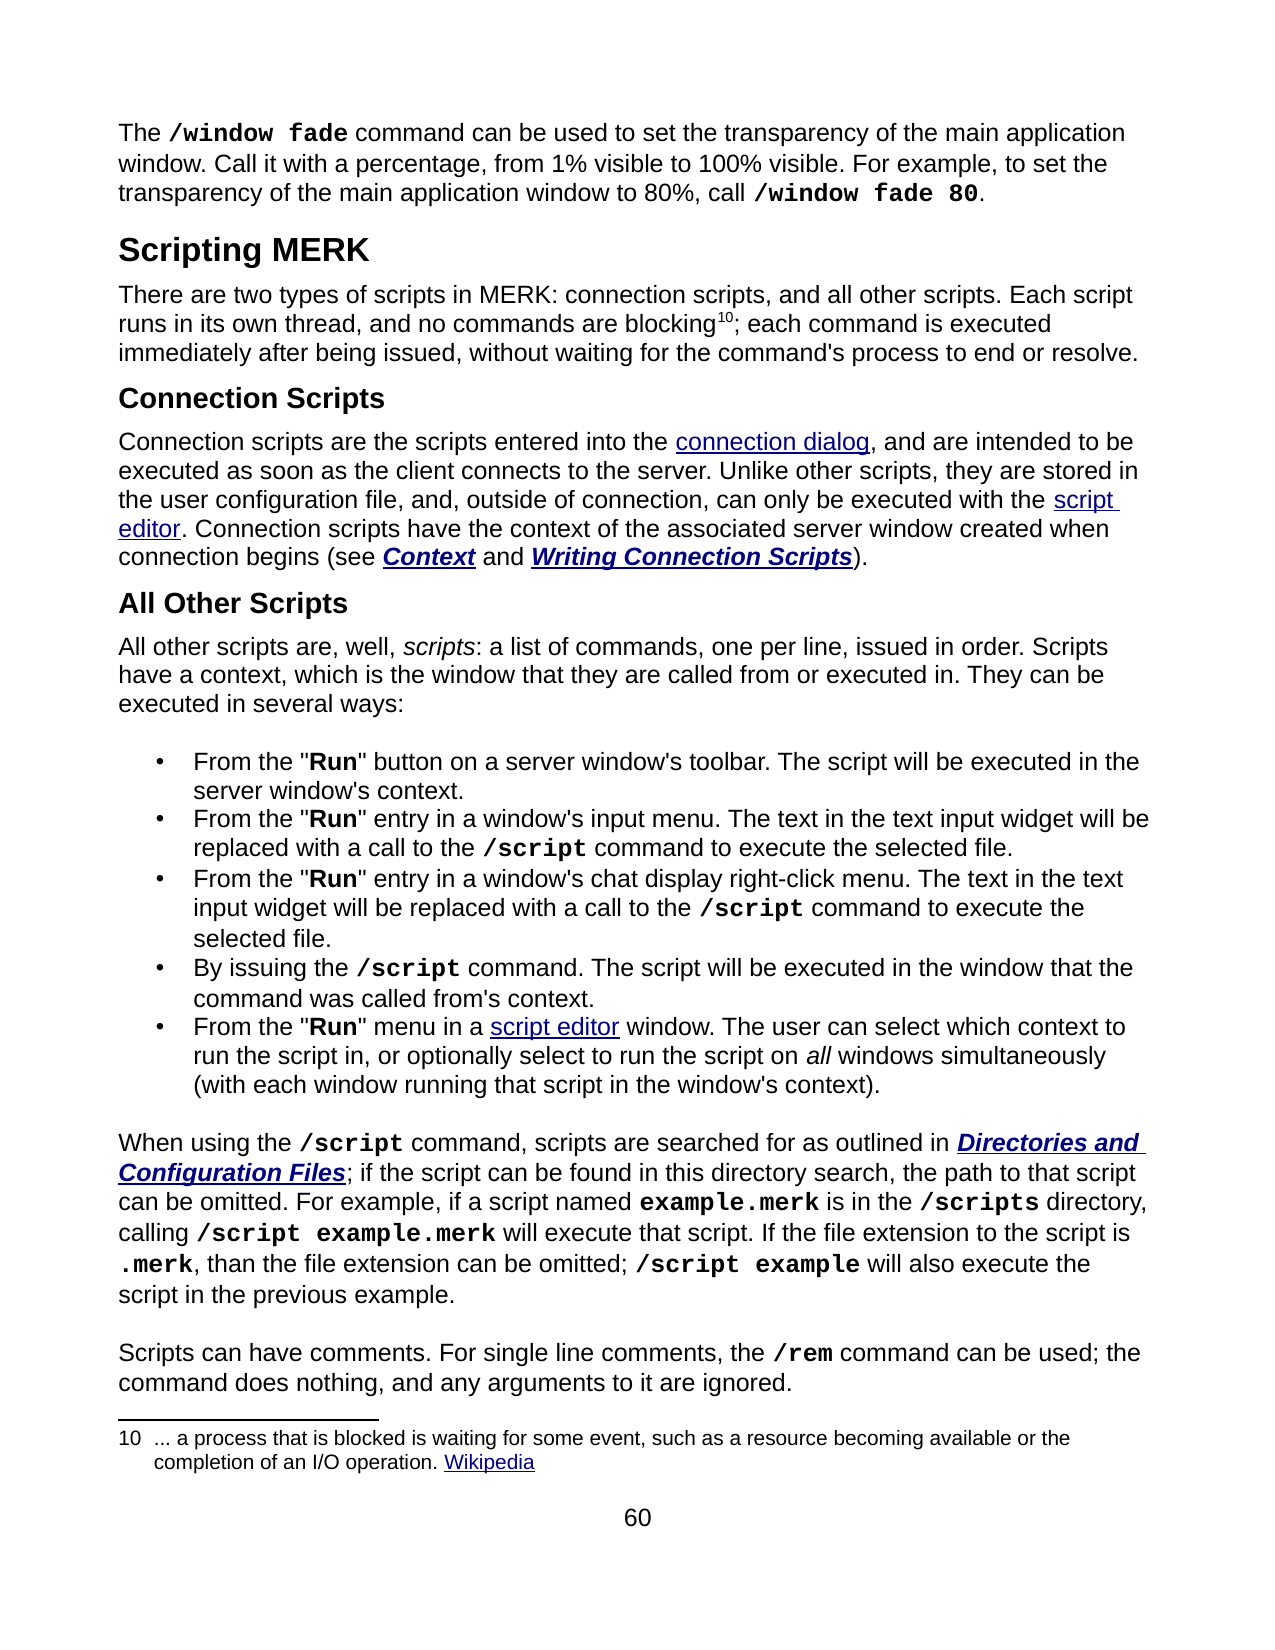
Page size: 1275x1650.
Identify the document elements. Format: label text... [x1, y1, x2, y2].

list By issuing the /script command. The script will be executed in the window that the command was called from's context. [156, 953, 1157, 1012]
text When using the /script command, scripts are searched for as outlined in Directories and Configuration Files; if the script can be found in this directory search, the path to that script can be omitted. For example, if a script named example.merk is in the /scripts directory, calling /script example.merk will execute that script. If the file extension to the script is .merk, than the file extension can be omitted; /script example will also execute the script in the previous example. [118, 1127, 1157, 1309]
subtitle Connection Scripts [118, 381, 1157, 415]
text There are two types of scripts in MERK: connection scripts, and all other scripts. Each script runs in its own thread, and no commands are blocking; each command is executed immediately after being issued, without waiting for the command's process to end or resolve. [118, 281, 1157, 367]
text ... a process that is blocked is waiting for some event, such as a resource becoming available or the completion of an I/O operation. Wikipedia [118, 1426, 1157, 1474]
text Scripts can have comments. For single line comments, the /rem command can be used; the command does nothing, and any arguments to it are ignored. [118, 1337, 1157, 1397]
list From the "Run" entry in a window's input menu. The text in the text input widget will be replaced with a call to the /script command to execute the selected file. [156, 804, 1157, 864]
text Connection scripts are the scripts entered into the connection dialog, and are intended to be executed as soon as the client connects to the server. Unlike other scripts, they are stored in the user configuration file, and, outside of connection, can only be executed with the script editor. Connection scripts have the context of the associated server window created when connection begins (see Context and Writing Connection Scripts). [118, 427, 1157, 571]
subtitle Scripting MERK [118, 229, 1157, 268]
text All other scripts are, well, scripts: a list of commands, one per line, issued in order. Scripts have a context, which is the window that they are called from or executed in. They can be executed in several ways: [118, 632, 1157, 718]
subtitle All Other Scripts [118, 586, 1157, 619]
list From the "Run" entry in a window's chat display right-click menu. The text in the text input widget will be replaced with a call to the /script command to execute the selected file. [156, 864, 1157, 953]
list From the "Run" menu in a script editor window. The user can select which context to run the script in, or optionally select to run the script on all windows simultaneously (with each window running that script in the window's context). [156, 1012, 1157, 1099]
list From the "Run" button on a server window's toolbar. The script will be executed in the server window's context. [156, 747, 1157, 804]
text The /window fade command can be used to set the transparency of the main application window. Call it with a percentage, from 1% visible to 100% visible. For example, to set the transparency of the main application window to 80%, call /window fade 80. [118, 118, 1157, 209]
